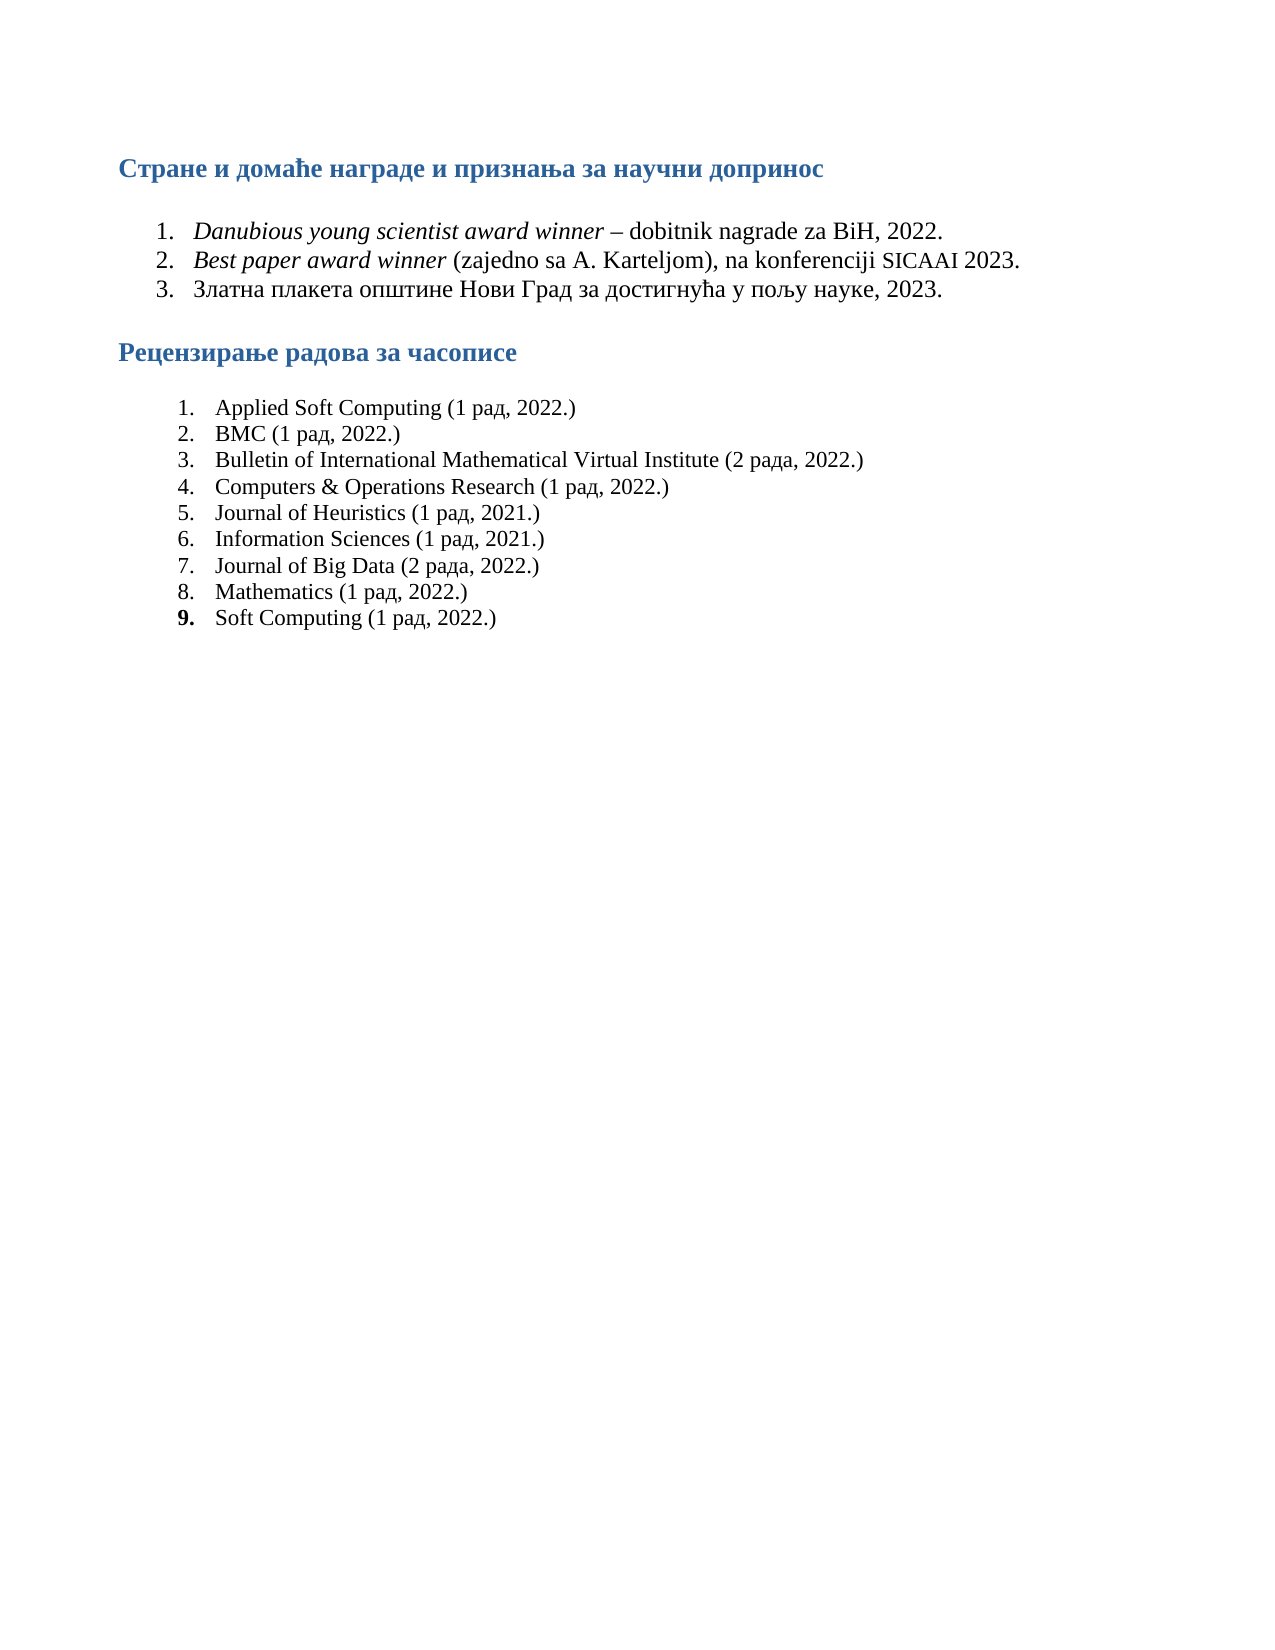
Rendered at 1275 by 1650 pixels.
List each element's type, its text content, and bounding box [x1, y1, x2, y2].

list Computers & Operations Research (1 рад, 2022.) [177, 473, 1157, 499]
text Рецензирање радова за часописе [118, 336, 1157, 367]
list Applied Soft Computing (1 рад, 2022.) [177, 394, 1157, 420]
list Danubiоus young scientist award winner – dobitnik nagrade za BiH, 2022. [156, 216, 1157, 245]
list BMC (1 рад, 2022.) [177, 420, 1157, 446]
list Journal of Heuristics (1 рад, 2021.) [177, 499, 1157, 525]
list Mathematics (1 рад, 2022.) [177, 578, 1157, 604]
list Soft Computing (1 рад, 2022.) [177, 604, 1157, 631]
list Best paper award winner (zajedno sa A. Karteljom), na konferenciji SICAAI 2023. [156, 245, 1157, 274]
text Стране и домаће награде и признања за научни допринос [118, 152, 1157, 183]
list Information Sciences (1 рад, 2021.) [177, 525, 1157, 552]
list Journal of Big Data (2 рада, 2022.) [177, 552, 1157, 578]
list Bulletin of International Mathematical Virtual Institute (2 рада, 2022.) [177, 446, 1157, 473]
list Златна плакета општине Нови Град за достигнућа у пољу науке, 2023. [156, 274, 1157, 303]
